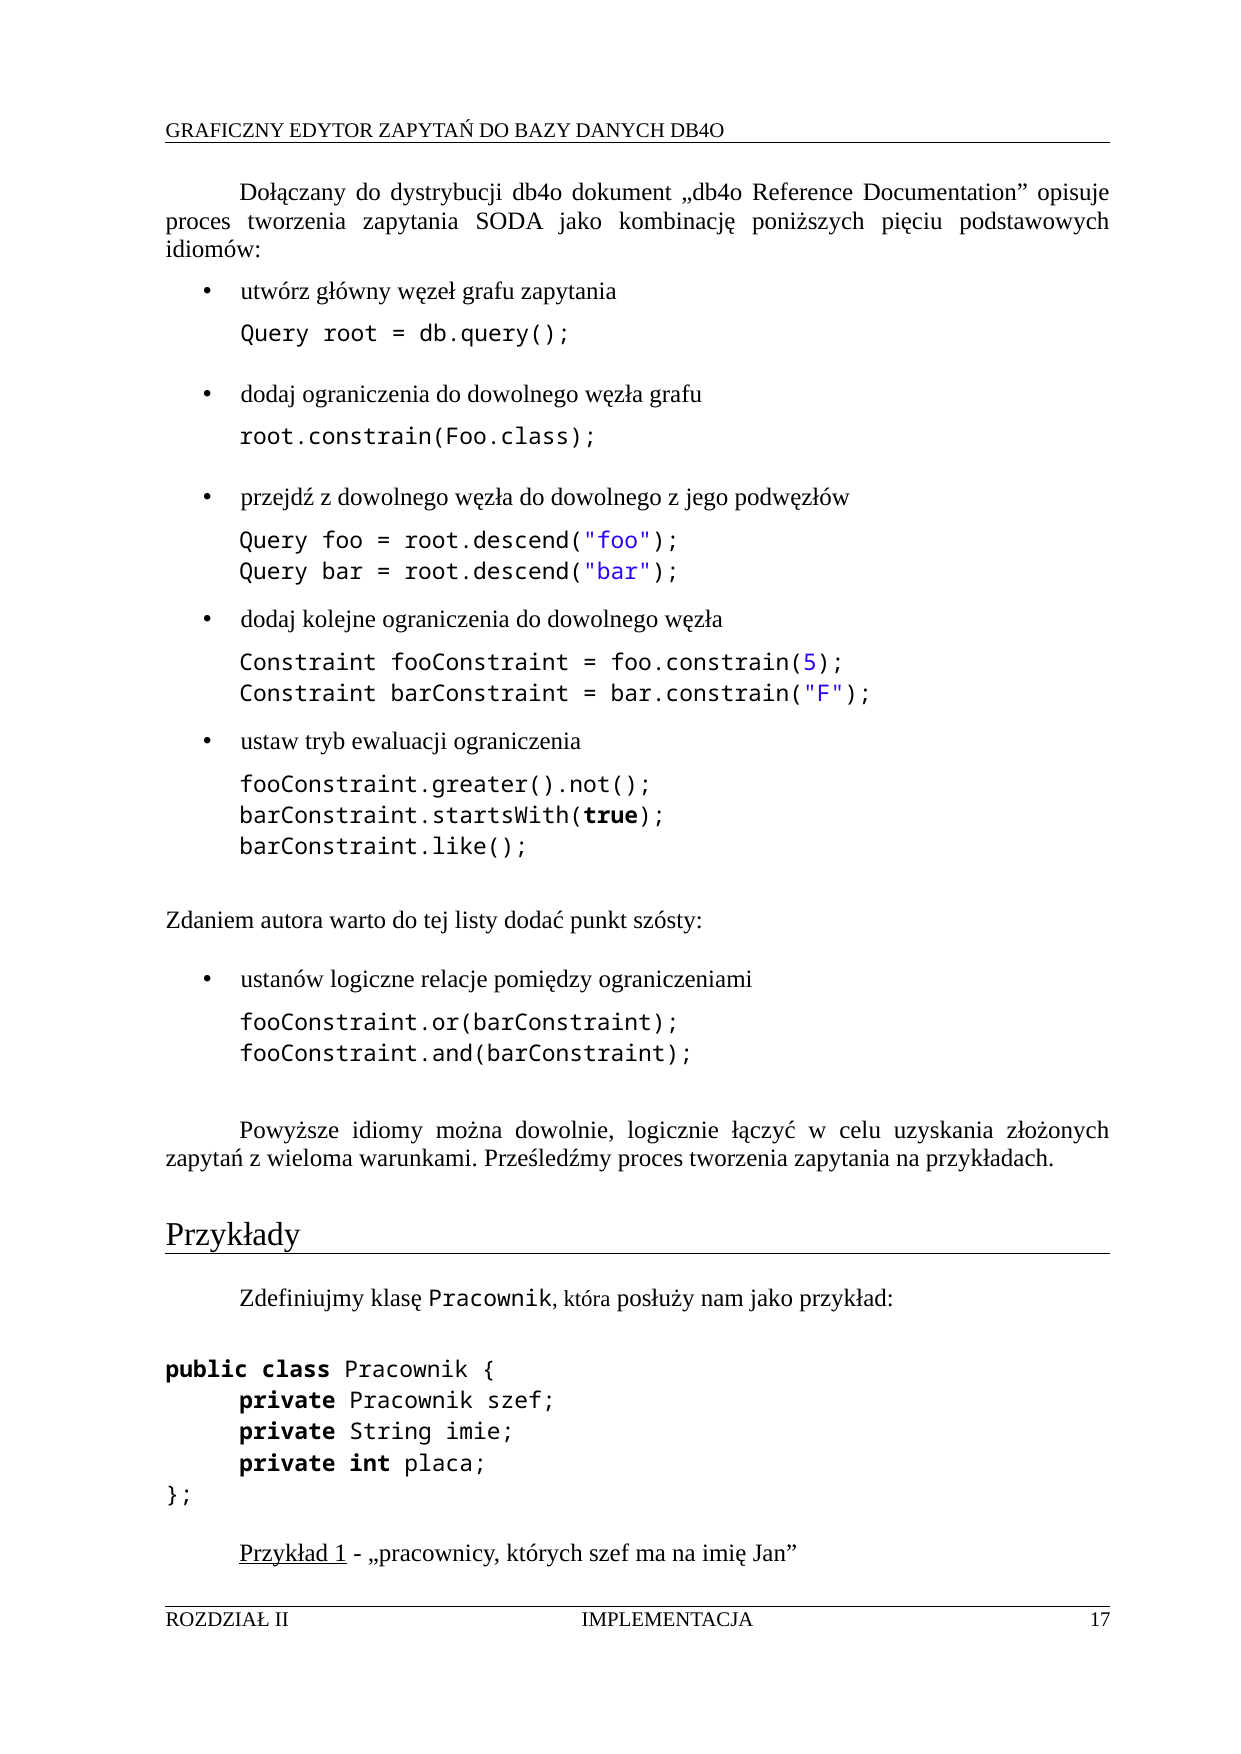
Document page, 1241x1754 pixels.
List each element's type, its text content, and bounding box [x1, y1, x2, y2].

list przejdź z dowolnego węzła do dowolnego z jego podwęzłów [203, 482, 1110, 511]
text Query foo = root.descend("foo"); [165, 523, 1110, 555]
list dodaj ograniczenia do dowolnego węzła grafu [203, 379, 1110, 408]
text public class Pracownik { [165, 1353, 1110, 1384]
text Przykład 1 - „pracownicy, których szef ma na imię Jan” [165, 1538, 1110, 1567]
text root.constrain(Foo.class); [165, 420, 1110, 452]
text Query bar = root.descend("bar"); [165, 555, 1110, 586]
list dodaj kolejne ograniczenia do dowolnego węzła [203, 604, 1110, 633]
list ustanów logiczne relacje pomiędzy ograniczeniami [203, 964, 1110, 993]
text fooConstraint.greater().not(); [165, 767, 1110, 799]
text private int placa; [165, 1447, 1110, 1478]
text barConstraint.like(); [165, 830, 1110, 861]
subtitle Przykłady [165, 1214, 1110, 1253]
text Constraint barConstraint = bar.constrain("F"); [165, 677, 1110, 708]
text barConstraint.startsWith(true); [165, 799, 1110, 830]
text private String imie; [165, 1415, 1110, 1447]
text Zdaniem autora warto do tej listy dodać punkt szósty: [165, 905, 1110, 934]
list utwórz główny węzeł grafu zapytania [203, 276, 1110, 304]
text }; [165, 1478, 1110, 1509]
text Constraint fooConstraint = foo.constrain(5); [165, 646, 1110, 677]
text Zdefiniujmy klasę Pracownik, która posłuży nam jako przykład: [165, 1282, 1110, 1313]
text fooConstraint.and(barConstraint); [165, 1037, 1110, 1068]
text fooConstraint.or(barConstraint); [165, 1006, 1110, 1037]
list Query root = db.query(); [203, 317, 1110, 348]
text Dołączany do dystrybucji db4o dokument „db4o Reference Documentation” opisuje proces tworzenia zapytania SODA jako kombinację poniższych pięciu podstawowych idiomów: [165, 177, 1110, 263]
text Powyższe idiomy można dowolnie, logicznie łączyć w celu uzyskania złożonych zapytań z wieloma warunkami. Prześledźmy proces tworzenia zapytania na przykładach. [165, 1115, 1110, 1172]
list ustaw tryb ewaluacji ograniczenia [203, 726, 1110, 755]
text private Pracownik szef; [165, 1384, 1110, 1415]
